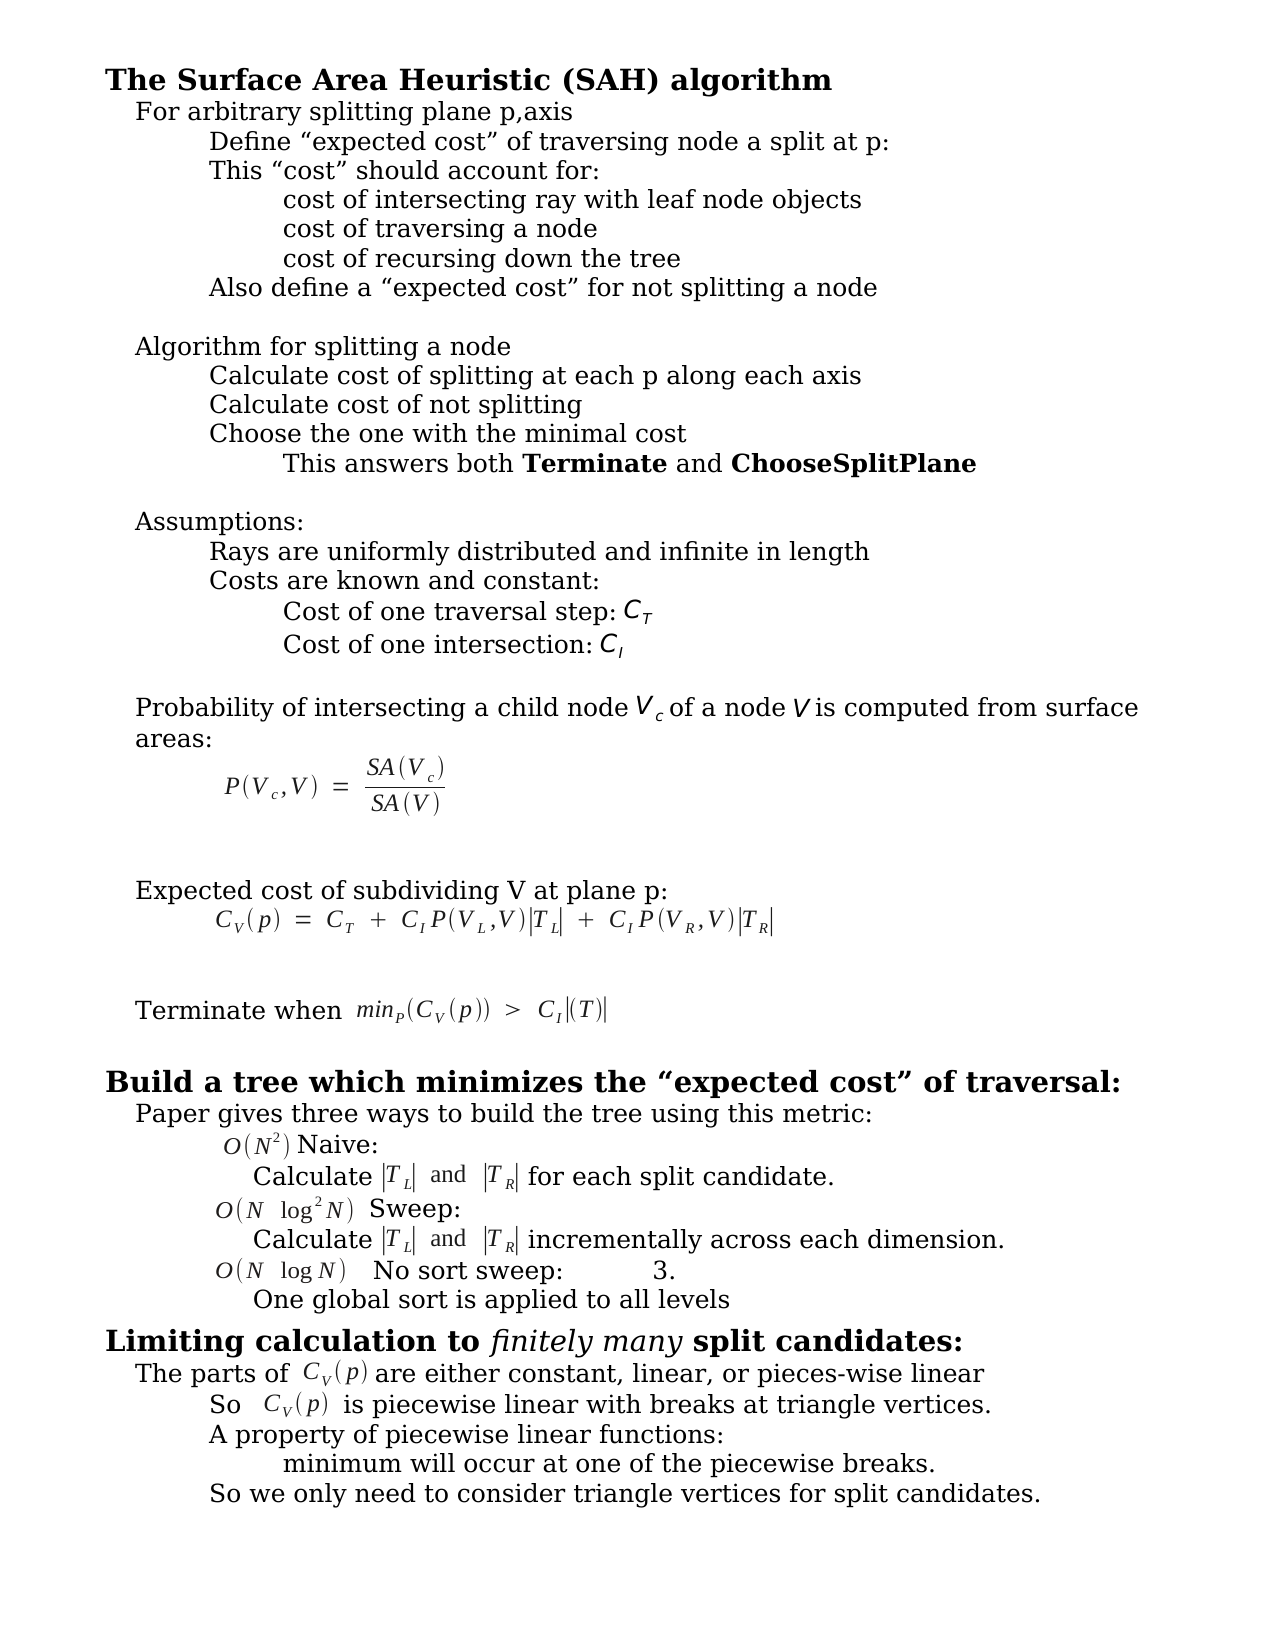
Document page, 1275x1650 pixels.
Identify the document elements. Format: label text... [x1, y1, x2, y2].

text Calculatefor each split candidate. [179, 1161, 1170, 1192]
text Terminate when [135, 995, 1170, 1027]
subtitle Build a tree which minimizes the “expected cost” of traversal: [105, 1065, 1170, 1099]
text No sort sweep: 3. [135, 1256, 1170, 1285]
text A property of piecewise linear functions: [135, 1420, 1170, 1450]
text Calculateincrementally across each dimension. [179, 1224, 1170, 1256]
text Cost of one intersection: [135, 629, 1170, 662]
text cost of recursing down the tree [135, 244, 1170, 273]
text One global sort is applied to all levels [179, 1285, 1170, 1314]
text So is piecewise linear with breaks at triangle vertices. [135, 1389, 1170, 1420]
text Rays are uniformly distributed and infinite in length [135, 537, 1170, 566]
text Algorithm for splitting a node [135, 332, 1170, 361]
text Calculate cost of not splitting [135, 390, 1170, 419]
text Paper gives three ways to build the tree using this metric: [135, 1099, 1170, 1129]
text minimum will occur at one of the piecewise breaks. [135, 1450, 1170, 1479]
text cost of intersecting ray with leaf node objects [135, 185, 1170, 214]
text Sweep: [135, 1192, 1170, 1224]
text For arbitrary splitting plane p,axis [135, 97, 1170, 127]
text This “cost” should account for: [135, 156, 1170, 185]
text Also define a “expected cost” for not splitting a node [135, 273, 1170, 302]
text Expected cost of subdividing V at plane p: [135, 876, 1170, 905]
subtitle Limiting calculation to finitely many split candidates: [105, 1323, 1170, 1358]
text cost of traversing a node [135, 214, 1170, 244]
text The parts of are either constant, linear, or pieces-wise linear [135, 1358, 1170, 1389]
text Naive: [135, 1129, 1170, 1161]
text Define “expected cost” of traversing node a split at p: [135, 127, 1170, 156]
text Costs are known and constant: [135, 566, 1170, 595]
text So we only need to consider triangle vertices for split candidates. [135, 1479, 1170, 1508]
text Choose the one with the minimal cost [135, 419, 1170, 449]
subtitle The Surface Area Heuristic (SAH) algorithm [105, 63, 1170, 97]
text Calculate cost of splitting at each p along each axis [135, 361, 1170, 390]
text Probability of intersecting a child nodeof a nodeis computed from surface areas: [135, 691, 1170, 754]
text Cost of one traversal step: [135, 595, 1170, 629]
text Assumptions: [135, 508, 1170, 537]
text This answers both Terminate and ChooseSplitPlane [135, 449, 1170, 478]
